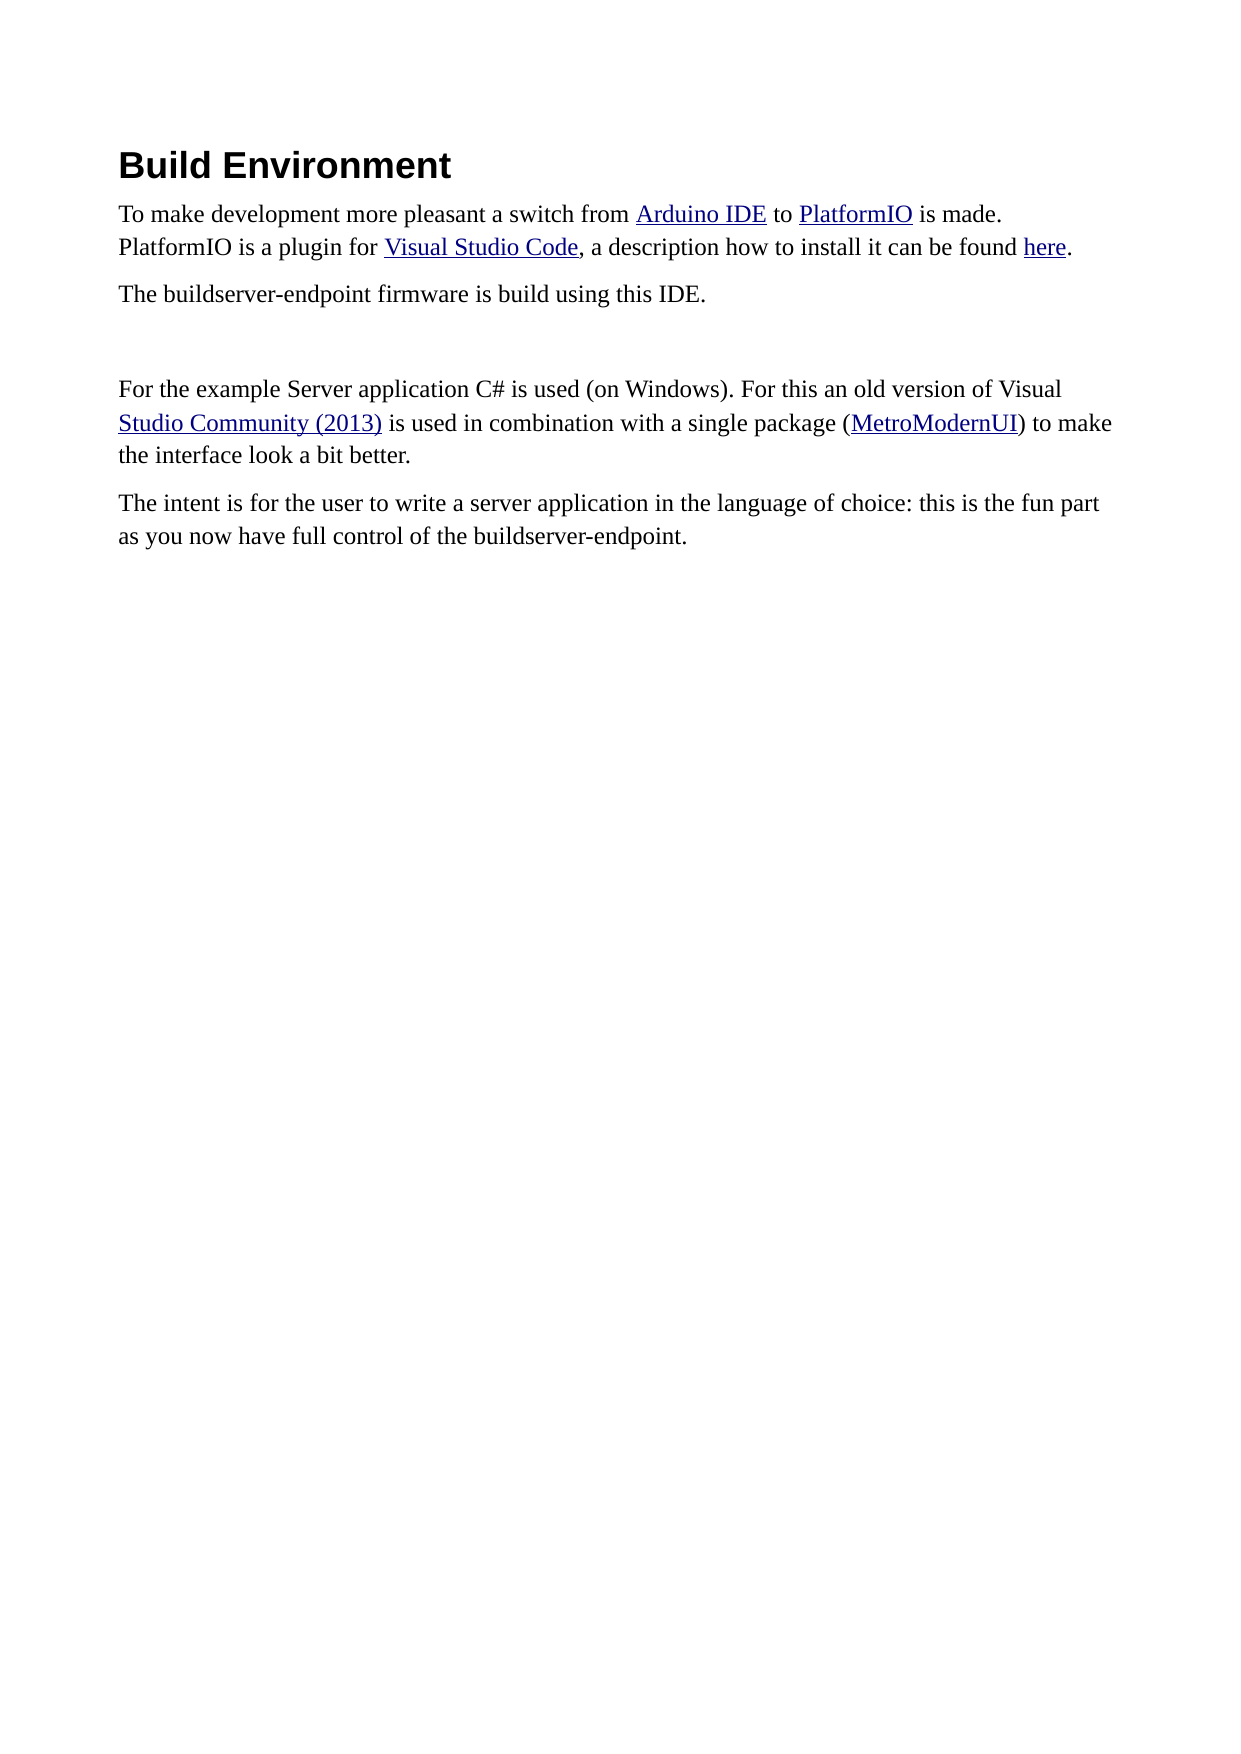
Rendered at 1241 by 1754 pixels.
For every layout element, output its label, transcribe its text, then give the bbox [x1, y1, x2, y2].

subtitle Build Environment [118, 143, 1122, 186]
text The buildserver-endpoint firmware is build using this IDE. [118, 279, 1122, 308]
text For the example Server application C# is used (on Windows). For this an old version of Visual Studio Community (2013) is used in combination with a single package (MetroModernUI) to make the interface look a bit better. [118, 374, 1122, 469]
text To make development more pleasant a switch from Arduino IDE to PlatformIO is made. PlatformIO is a plugin for Visual Studio Code, a description how to install it can be found here. [118, 199, 1122, 261]
text The intent is for the user to write a server application in the language of choice: this is the fun part as you now have full control of the buildserver-endpoint. [118, 488, 1122, 550]
